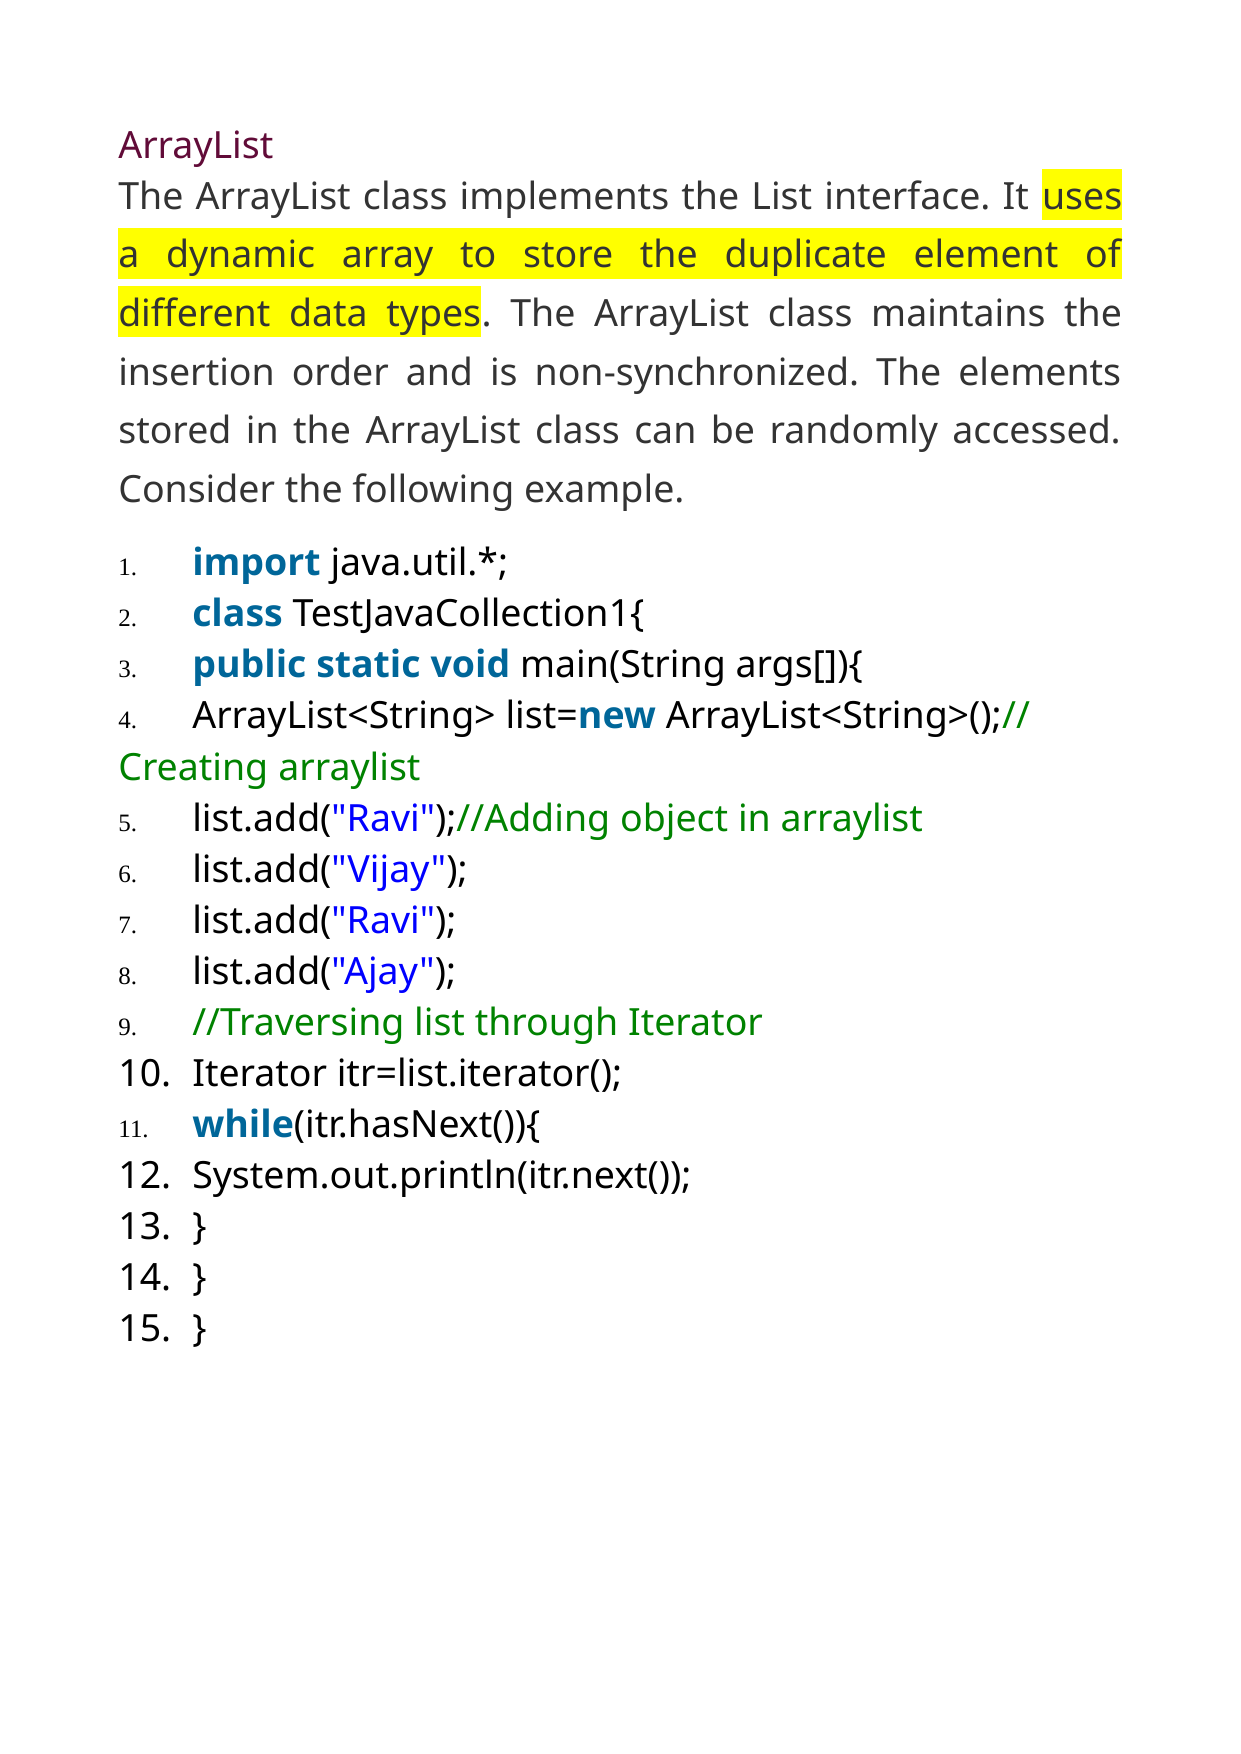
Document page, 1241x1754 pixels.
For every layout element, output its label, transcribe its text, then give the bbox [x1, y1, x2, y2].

list class TestJavaCollection1{ [118, 587, 1122, 638]
text The ArrayList class implements the List interface. It uses a dynamic array to store the duplicate element of different data types. The ArrayList class maintains the insertion order and is non-synchronized. The elements stored in the ArrayList class can be randomly accessed. Consider the following example. [118, 169, 1122, 513]
list System.out.println(itr.next()); [118, 1148, 1122, 1199]
list list.add("Ravi");//Adding object in arraylist [118, 791, 1122, 842]
list while(itr.hasNext()){ [118, 1097, 1122, 1148]
list list.add("Ajay"); [118, 944, 1122, 995]
list list.add("Ravi"); [118, 893, 1122, 944]
list ArrayList<String> list=new ArrayList<String>();//Creating arraylist [118, 689, 1122, 791]
list //Traversing list through Iterator [118, 995, 1122, 1046]
list } [118, 1199, 1122, 1250]
list list.add("Vijay"); [118, 842, 1122, 893]
list } [118, 1301, 1122, 1352]
list Iterator itr=list.iterator(); [118, 1046, 1122, 1097]
subtitle ArrayList [118, 118, 1122, 169]
list public static void main(String args[]){ [118, 638, 1122, 689]
list import java.util.*; [118, 536, 1122, 587]
list } [118, 1250, 1122, 1301]
